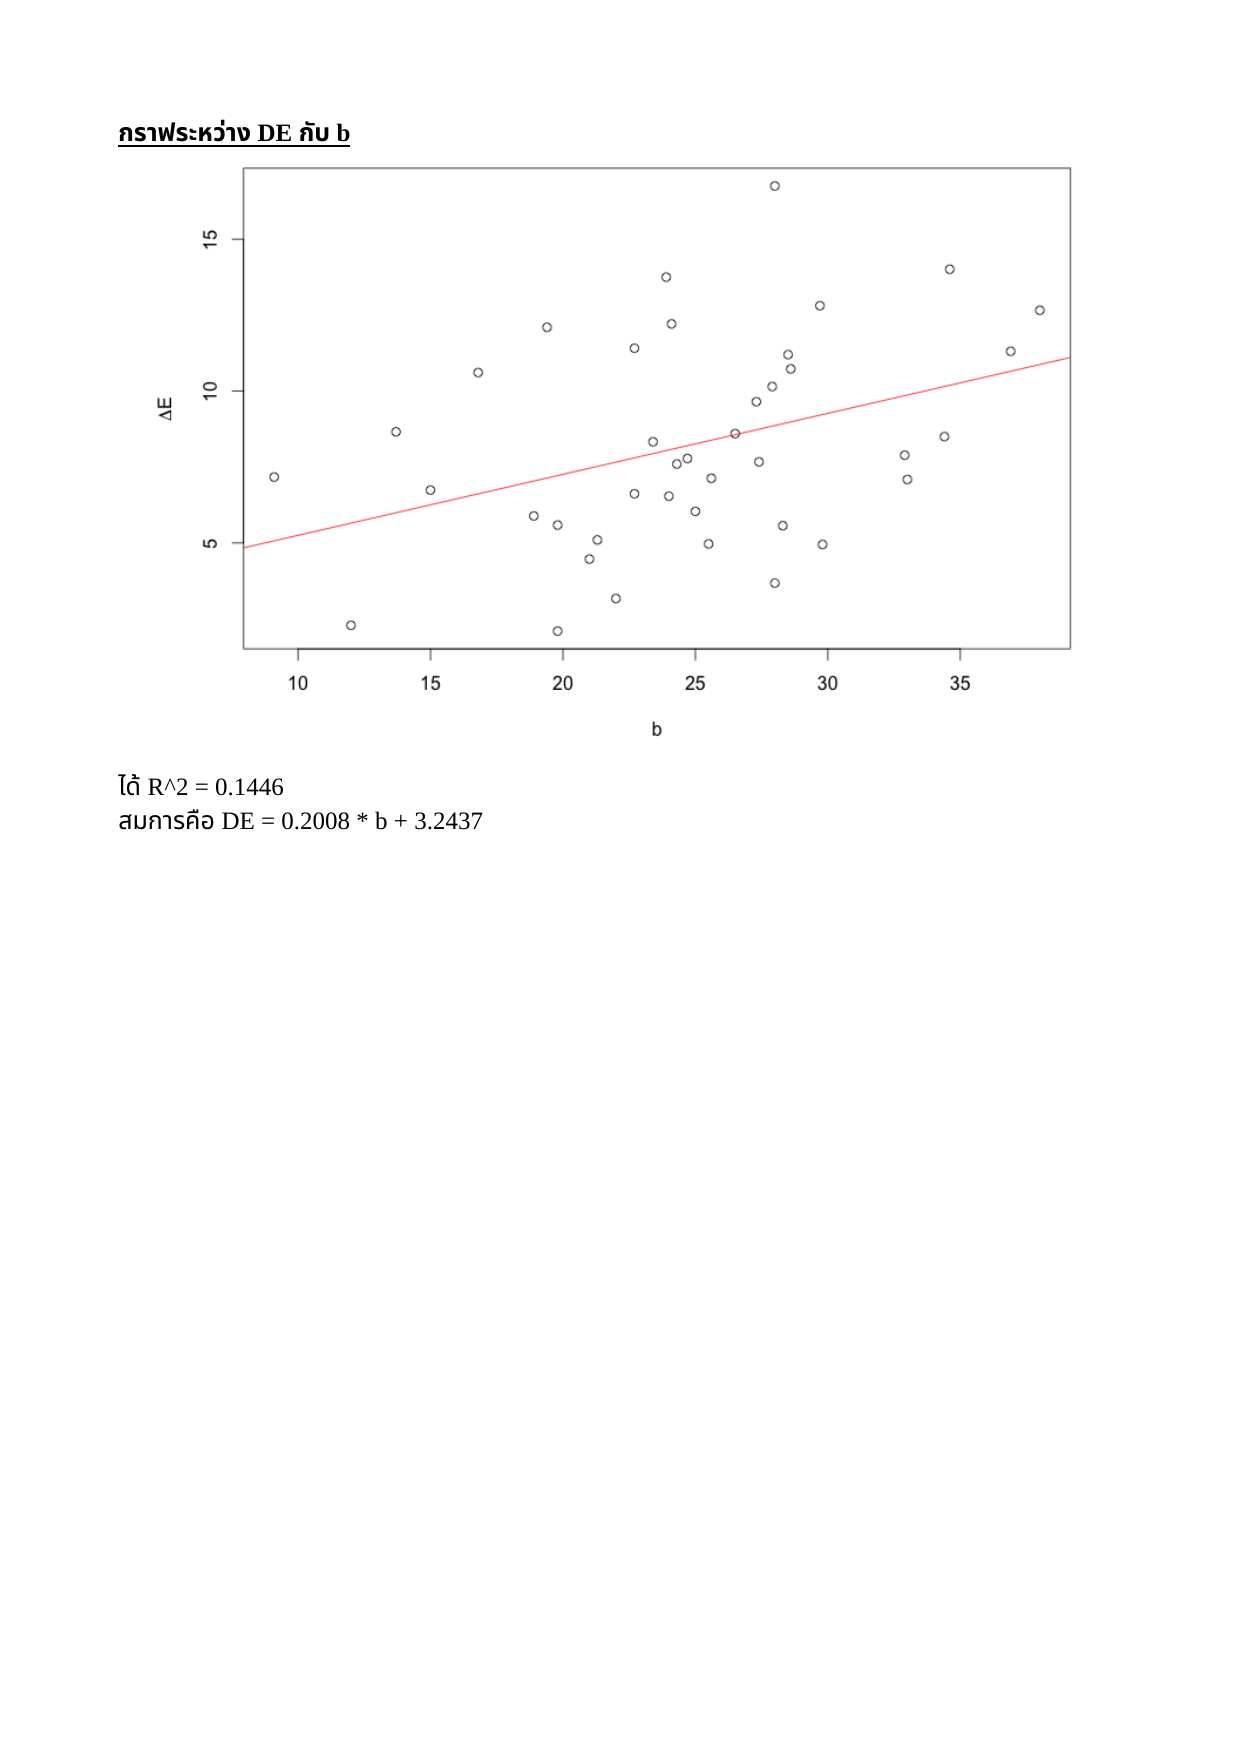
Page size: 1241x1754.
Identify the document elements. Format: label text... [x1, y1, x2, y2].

picture [156, 151, 1085, 744]
text กราฟระหว่าง DE กับ b [118, 118, 1122, 152]
text ได้ R^2 = 0.1446 [118, 772, 1122, 806]
text สมการคือ DE = 0.2008 * b + 3.2437 [118, 806, 1122, 839]
